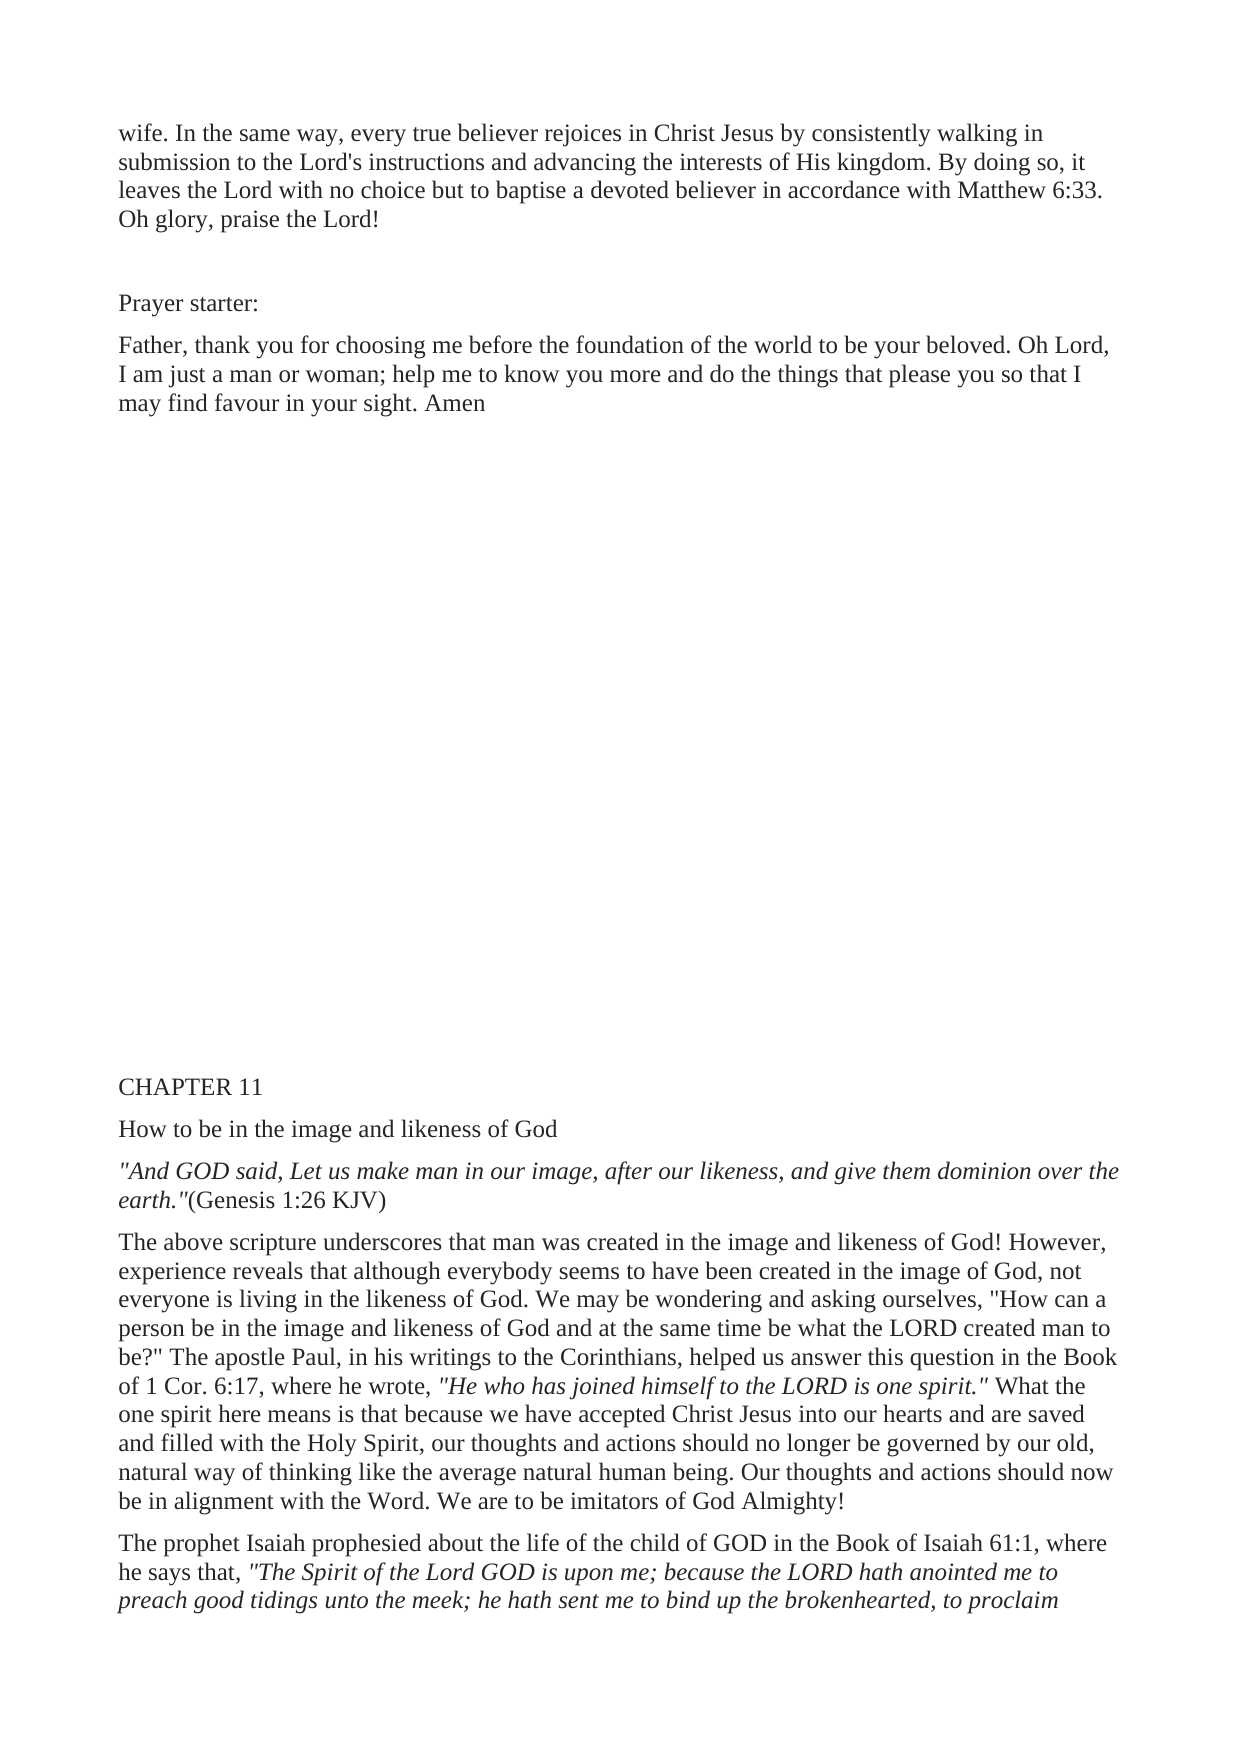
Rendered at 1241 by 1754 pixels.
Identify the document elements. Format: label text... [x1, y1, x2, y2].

text The prophet Isaiah prophesied about the life of the child of GOD in the Book of Isaiah 61:1, where he says that, "The Spirit of the Lord GOD is upon me; because the LORD hath anointed me to preach good tidings unto the meek; he hath sent me to bind up the brokenhearted, to proclaim [118, 1528, 1122, 1614]
text wife. In the same way, every true believer rejoices in Christ Jesus by consistently walking in submission to the Lord's instructions and advancing the interests of His kingdom. By doing so, it leaves the Lord with no choice but to baptise a devoted believer in accordance with Matthew 6:33. Oh glory, praise the Lord! [118, 118, 1122, 233]
text CHAPTER 11 [118, 1072, 1122, 1101]
text How to be in the image and likeness of God [118, 1114, 1122, 1143]
text Father, thank you for choosing me before the foundation of the world to be your beloved. Oh Lord, I am just a man or woman; help me to know you more and do the things that please you so that I may find favour in your sight. Amen [118, 331, 1122, 417]
text Prayer starter: [118, 288, 1122, 317]
text The above scripture underscores that man was created in the image and likeness of God! However, experience reveals that although everybody seems to have been created in the image of God, not everyone is living in the likeness of God. We may be wondering and asking ourselves, "How can a person be in the image and likeness of God and at the same time be what the LORD created man to be?" The apostle Paul, in his writings to the Corinthians, helped us answer this question in the Book of 1 Cor. 6:17, where he wrote, "He who has joined himself to the LORD is one spirit." What the one spirit here means is that because we have accepted Christ Jesus into our hearts and are saved and filled with the Holy Spirit, our thoughts and actions should no longer be governed by our old, natural way of thinking like the average natural human being. Our thoughts and actions should now be in alignment with the Word. We are to be imitators of God Almighty! [118, 1227, 1122, 1514]
text "And GOD said, Let us make man in our image, after our likeness, and give them dominion over the earth."(Genesis 1:26 KJV) [118, 1156, 1122, 1214]
